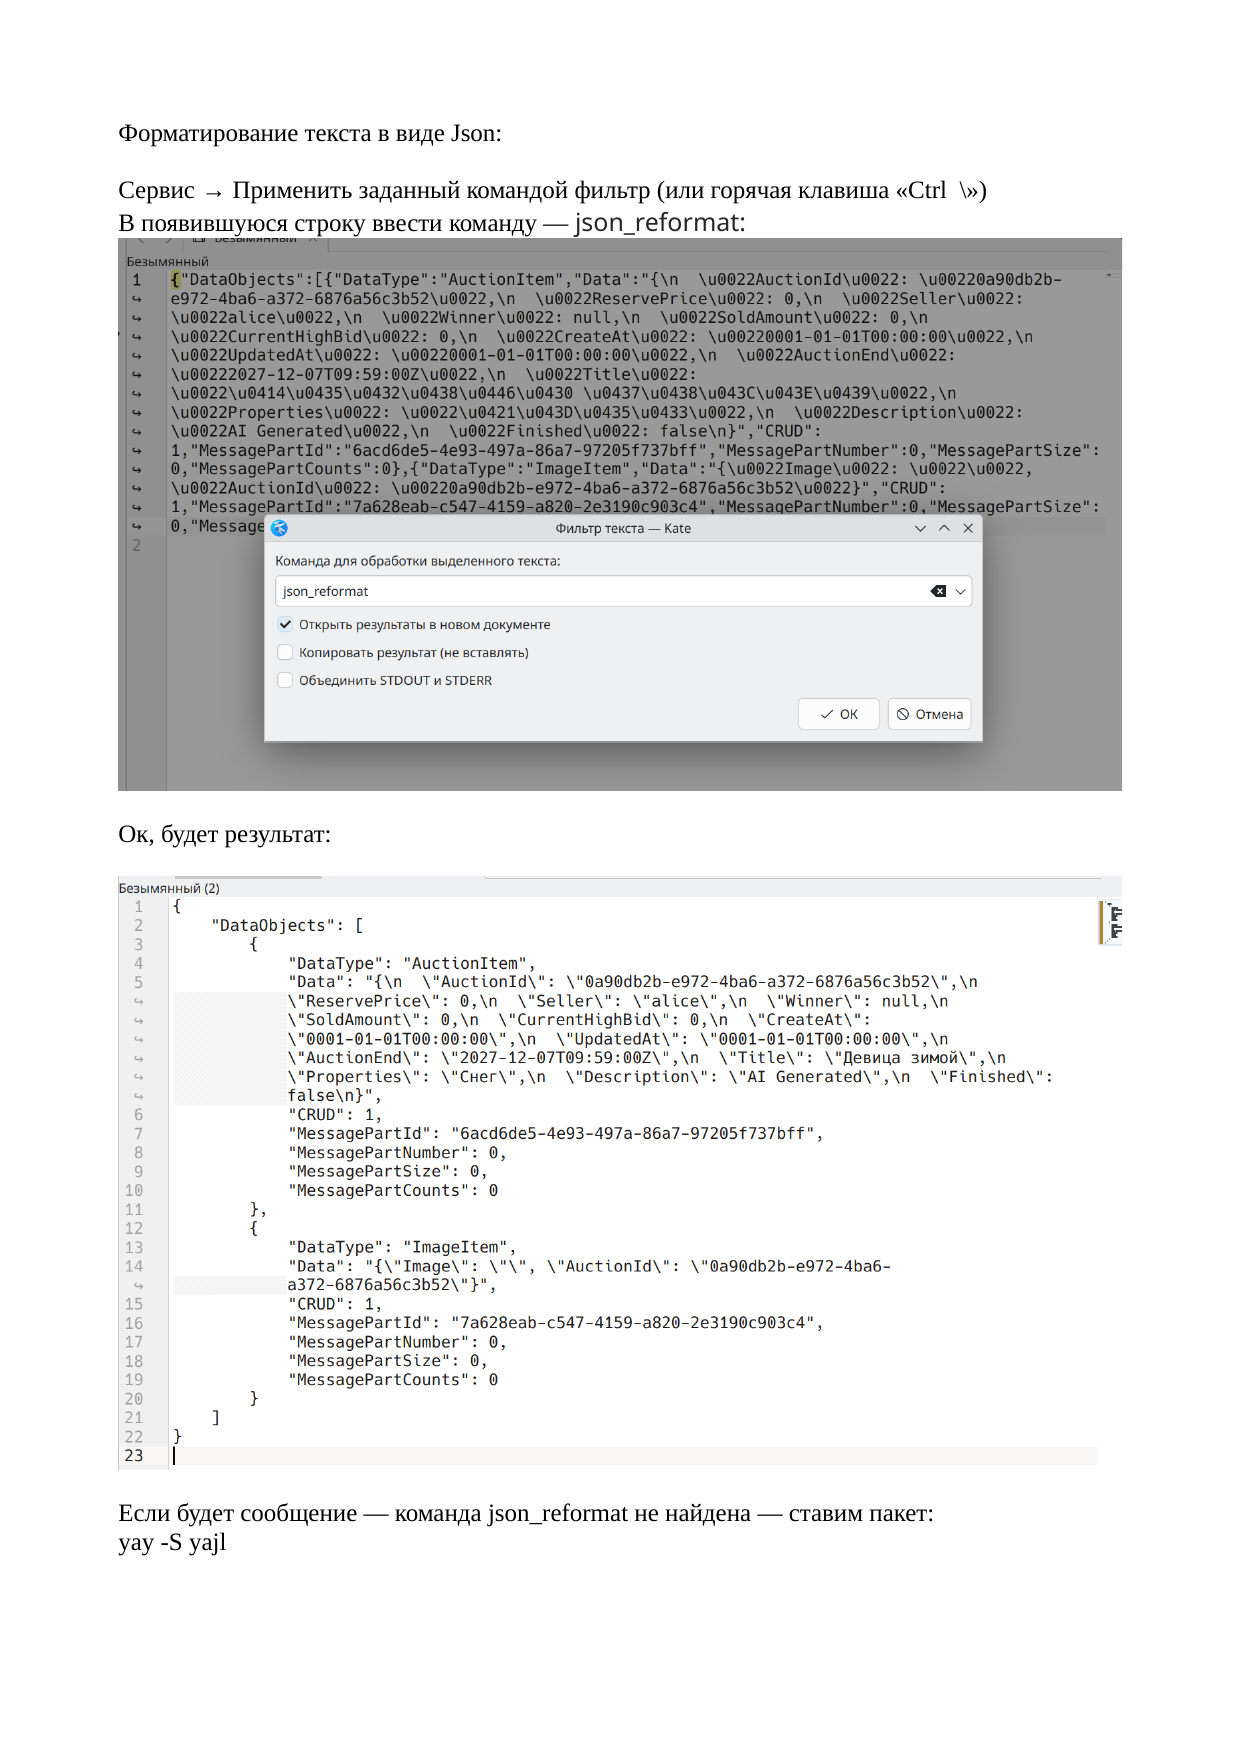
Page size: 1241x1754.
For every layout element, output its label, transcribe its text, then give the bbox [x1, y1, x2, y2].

text Если будет сообщение — команда json_reformat не найдена — ставим пакет: [118, 1470, 1122, 1527]
picture [118, 876, 1123, 1470]
text Форматирование текста в виде Json: [118, 118, 1122, 147]
text Ок, будет результат: [118, 819, 1122, 848]
text Сервис → Применить заданный командой фильтр (или горячая клавиша «Ctrl \») [118, 176, 1122, 204]
text В появившуюся строку ввести команду — json_reformat: [118, 204, 1122, 238]
text yay -S yajl [118, 1527, 1122, 1556]
picture [118, 238, 1123, 791]
